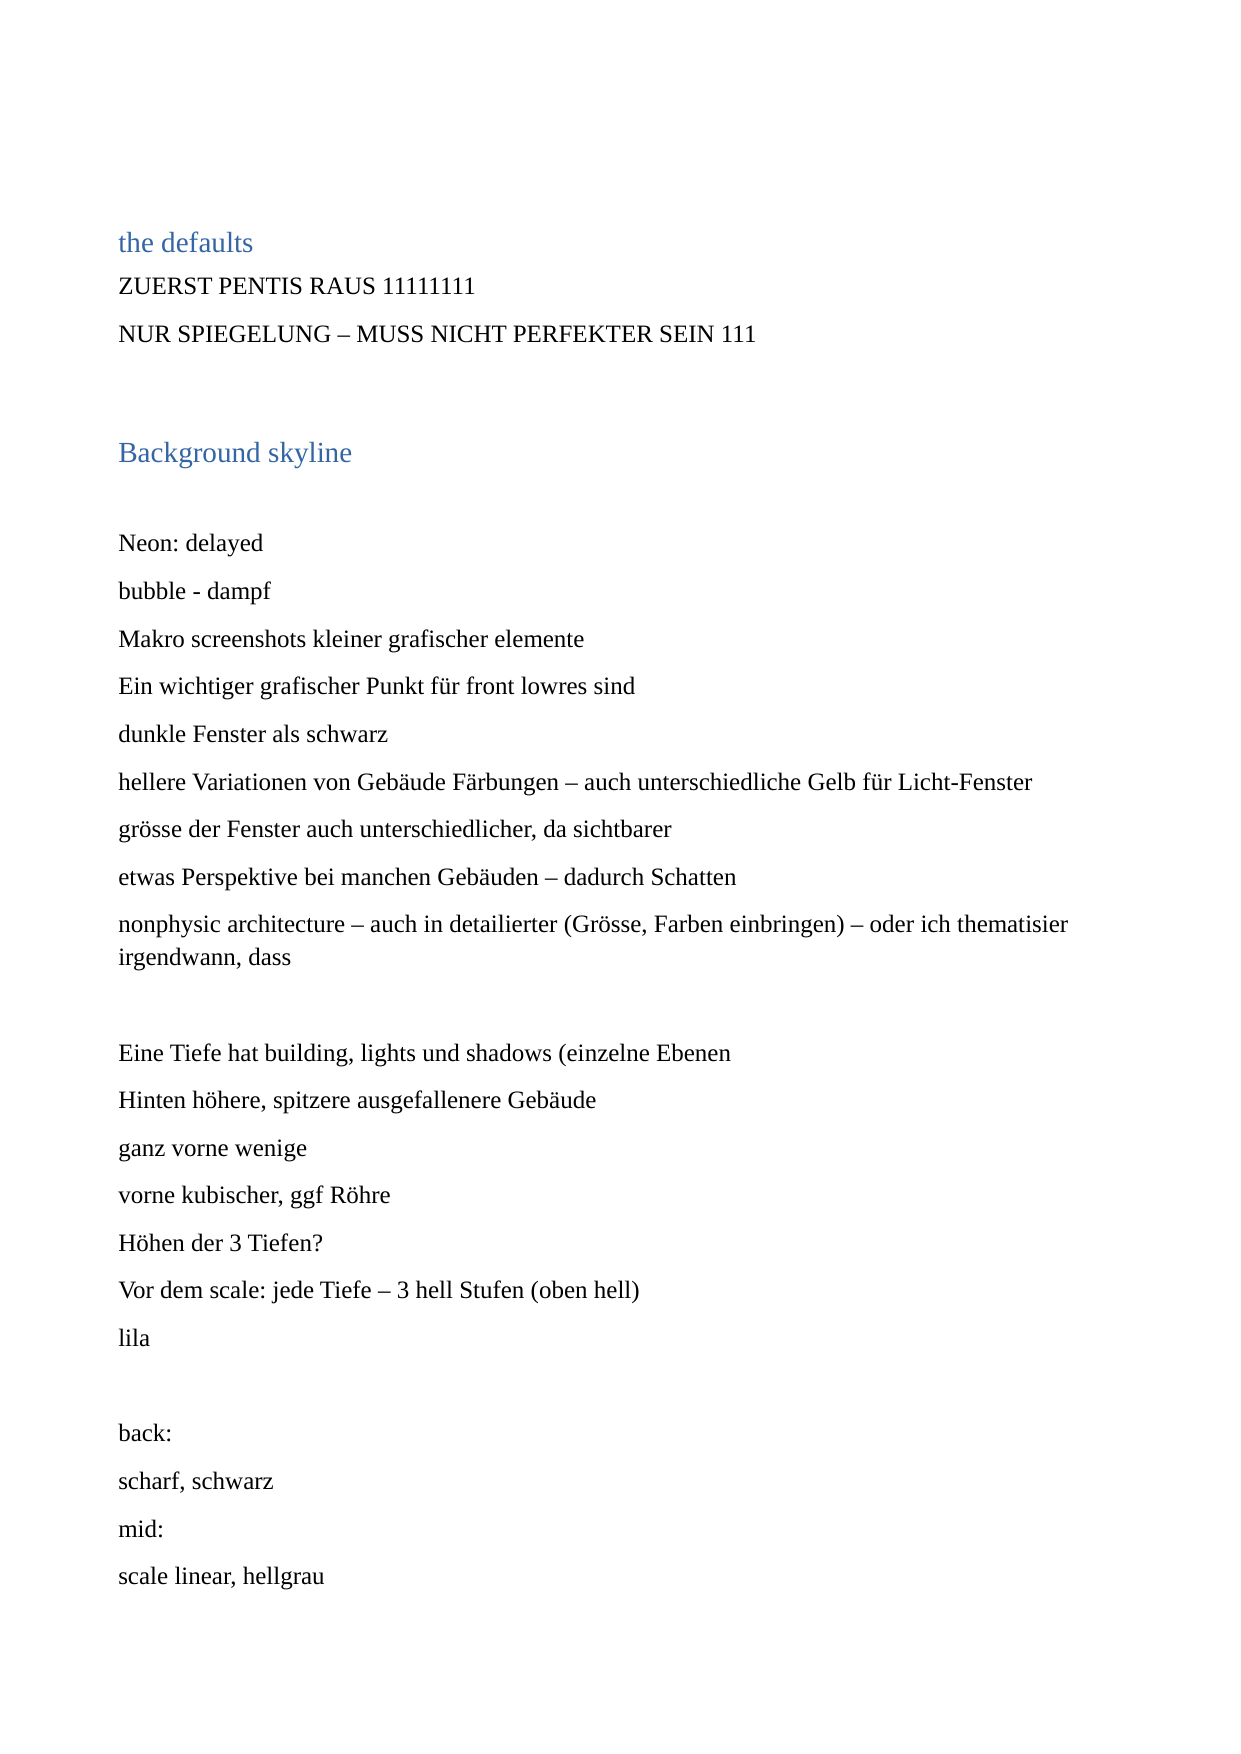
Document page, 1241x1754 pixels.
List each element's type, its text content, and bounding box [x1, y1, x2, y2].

text Ein wichtiger grafischer Punkt für front lowres sind [118, 671, 1122, 700]
text Makro screenshots kleiner grafischer elemente [118, 624, 1122, 652]
text Höhen der 3 Tiefen? [118, 1228, 1122, 1257]
text grösse der Fenster auch unterschiedlicher, da sichtbarer [118, 814, 1122, 843]
text etwas Perspektive bei manchen Gebäuden – dadurch Schatten [118, 862, 1122, 891]
text ZUERST PENTIS RAUS 11111111 [118, 271, 1122, 300]
text Neon: delayed [118, 528, 1122, 557]
subtitle Background skyline [118, 435, 1122, 468]
text back: [118, 1418, 1122, 1447]
text NUR SPIEGELUNG – MUSS NICHT PERFEKTER SEIN 111 [118, 319, 1122, 348]
text vorne kubischer, ggf Röhre [118, 1180, 1122, 1209]
subtitle the defaults [118, 225, 1122, 259]
text Eine Tiefe hat building, lights und shadows (einzelne Ebenen [118, 1038, 1122, 1066]
text bubble - dampf [118, 576, 1122, 605]
text scharf, schwarz [118, 1466, 1122, 1495]
text scale linear, hellgrau [118, 1561, 1122, 1590]
text lila [118, 1323, 1122, 1352]
text ganz vorne wenige [118, 1133, 1122, 1162]
text Hinten höhere, spitzere ausgefallenere Gebäude [118, 1085, 1122, 1114]
text mid: [118, 1514, 1122, 1542]
text nonphysic architecture – auch in detailierter (Grösse, Farben einbringen) – oder ich thematisier irgendwann, dass [118, 909, 1122, 971]
text dunkle Fenster als schwarz [118, 719, 1122, 748]
text Vor dem scale: jede Tiefe – 3 hell Stufen (oben hell) [118, 1276, 1122, 1304]
text hellere Variationen von Gebäude Färbungen – auch unterschiedliche Gelb für Licht-Fenster [118, 767, 1122, 795]
